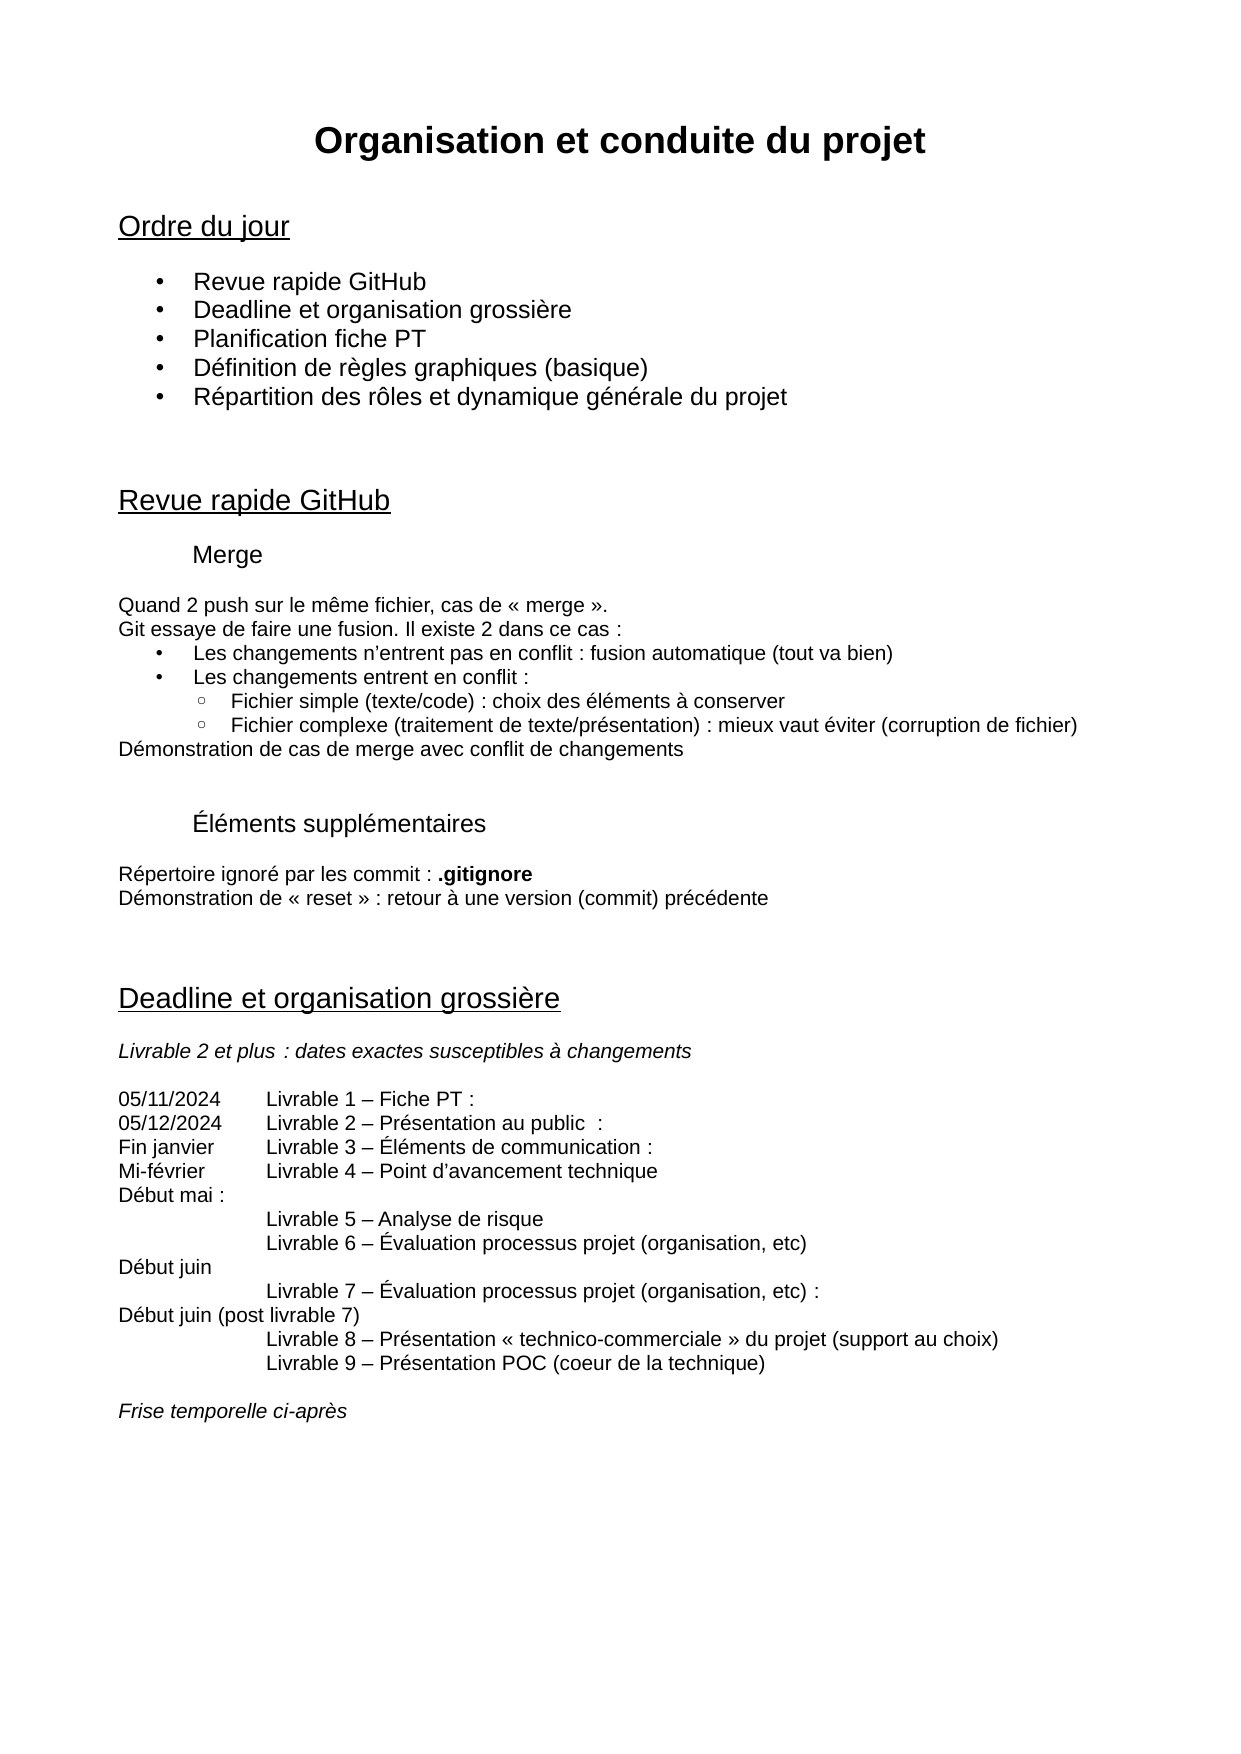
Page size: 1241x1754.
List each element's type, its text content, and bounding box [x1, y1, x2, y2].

text Livrable 2 et plus : dates exactes susceptibles à changements [118, 1039, 1122, 1063]
list Deadline et organisation grossière [156, 296, 1122, 324]
text Démonstration de cas de merge avec conflit de changements [118, 737, 1122, 761]
text Quand 2 push sur le même fichier, cas de « merge ». [118, 593, 1122, 617]
list Fichier simple (texte/code) : choix des éléments à conserver [193, 689, 1122, 713]
text Livrable 7 – Évaluation processus projet (organisation, etc) : [118, 1279, 1122, 1303]
text Deadline et organisation grossière [118, 982, 1122, 1015]
list Planification fiche PT [156, 324, 1122, 353]
list Définition de règles graphiques (basique) [156, 353, 1122, 382]
text Début mai : [118, 1183, 1122, 1207]
text Démonstration de « reset » : retour à une version (commit) précédente [118, 886, 1122, 910]
text Revue rapide GitHub [118, 483, 1122, 516]
text Début juin (post livrable 7) [118, 1303, 1122, 1327]
text Git essaye de faire une fusion. Il existe 2 dans ce cas : [118, 617, 1122, 641]
text Livrable 9 – Présentation POC (coeur de la technique) [192, 1351, 1122, 1374]
text Organisation et conduite du projet [118, 118, 1122, 161]
text Livrable 5 – Analyse de risque [192, 1207, 1122, 1231]
list Revue rapide GitHub [156, 267, 1122, 296]
text Ordre du jour [118, 209, 1122, 243]
text Fin janvier Livrable 3 – Éléments de communication : [118, 1135, 1122, 1159]
list Fichier complexe (traitement de texte/présentation) : mieux vaut éviter (corruption de fichier) [193, 713, 1122, 737]
text Répertoire ignoré par les commit : .gitignore [118, 862, 1122, 886]
text 05/12/2024 Livrable 2 – Présentation au public : [118, 1111, 1122, 1135]
list Les changements n’entrent pas en conflit : fusion automatique (tout va bien) [156, 641, 1122, 665]
text Éléments supplémentaires [118, 809, 1122, 838]
text 05/11/2024 Livrable 1 – Fiche PT : [118, 1087, 1122, 1111]
list Les changements entrent en conflit : [156, 665, 1122, 689]
text Frise temporelle ci-après [118, 1398, 1122, 1422]
text Mi-février Livrable 4 – Point d’avancement technique [118, 1159, 1122, 1183]
list Répartition des rôles et dynamique générale du projet [156, 382, 1122, 411]
text Livrable 6 – Évaluation processus projet (organisation, etc) [192, 1231, 1122, 1255]
text Livrable 8 – Présentation « technico-commerciale » du projet (support au choix) [192, 1327, 1122, 1351]
text Début juin [118, 1255, 1122, 1279]
text Merge [118, 540, 1122, 569]
